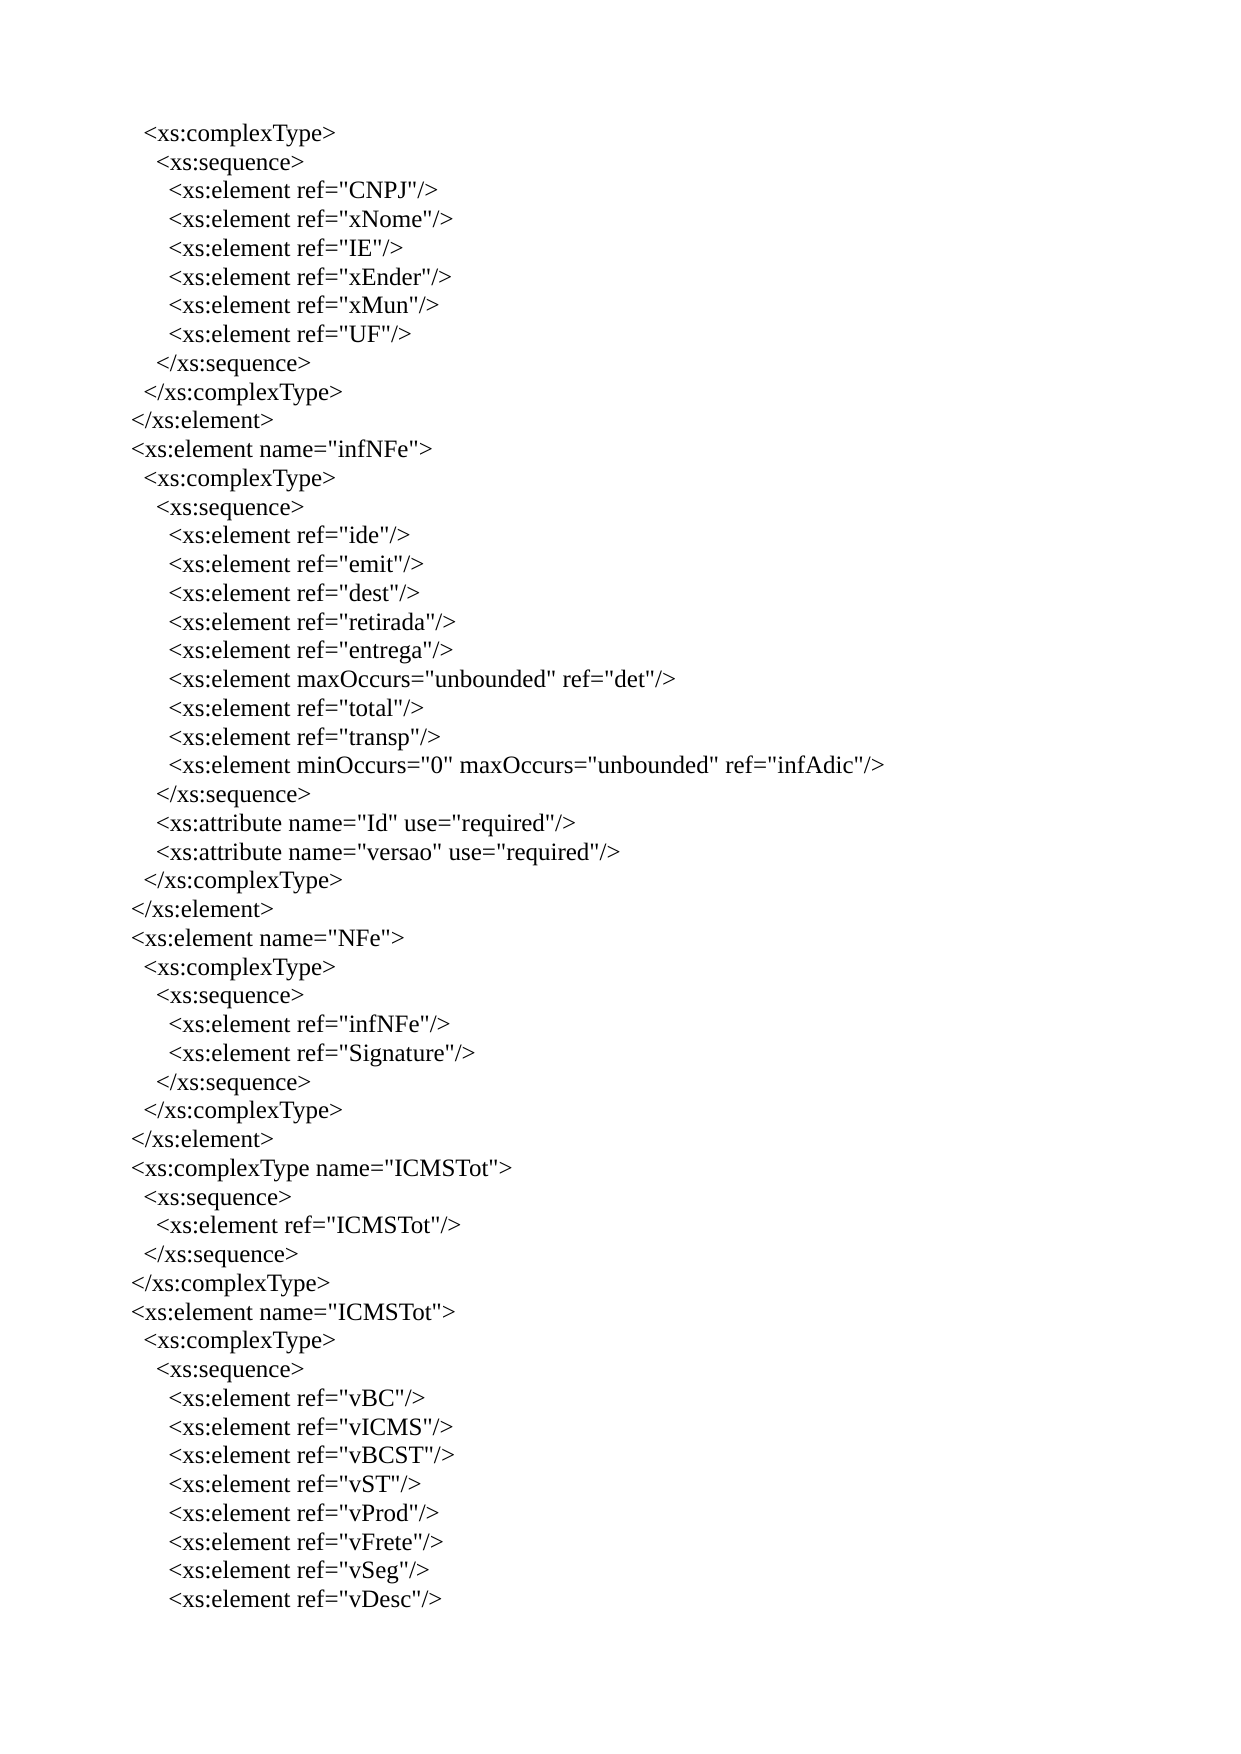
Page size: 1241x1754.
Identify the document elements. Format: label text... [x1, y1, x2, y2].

text </xs:element> [118, 1124, 1122, 1153]
text <xs:element ref="vBC"/> [118, 1383, 1122, 1412]
text <xs:complexType> [118, 118, 1122, 147]
text </xs:element> [118, 894, 1122, 923]
text <xs:element name="NFe"> [118, 923, 1122, 952]
text <xs:complexType> [118, 463, 1122, 492]
text <xs:sequence> [118, 147, 1122, 176]
text </xs:complexType> [118, 1096, 1122, 1124]
text <xs:sequence> [118, 981, 1122, 1009]
text <xs:element ref="retirada"/> [118, 607, 1122, 636]
text <xs:element ref="vProd"/> [118, 1498, 1122, 1527]
text <xs:element ref="ICMSTot"/> [118, 1211, 1122, 1239]
text <xs:element ref="total"/> [118, 693, 1122, 722]
text <xs:element ref="vST"/> [118, 1469, 1122, 1498]
text <xs:complexType> [118, 952, 1122, 981]
text </xs:sequence> [118, 1067, 1122, 1096]
text <xs:sequence> [118, 1182, 1122, 1211]
text <xs:element minOccurs="0" maxOccurs="unbounded" ref="infAdic"/> [118, 751, 1122, 779]
text <xs:attribute name="Id" use="required"/> [118, 808, 1122, 837]
text <xs:element ref="xMun"/> [118, 291, 1122, 319]
text <xs:element maxOccurs="unbounded" ref="det"/> [118, 664, 1122, 693]
text <xs:element ref="vICMS"/> [118, 1412, 1122, 1441]
text <xs:element ref="emit"/> [118, 549, 1122, 578]
text <xs:element ref="UF"/> [118, 319, 1122, 348]
text <xs:attribute name="versao" use="required"/> [118, 837, 1122, 866]
text </xs:sequence> [118, 348, 1122, 377]
text <xs:element ref="xNome"/> [118, 204, 1122, 233]
text </xs:sequence> [118, 1239, 1122, 1268]
text </xs:complexType> [118, 377, 1122, 406]
text <xs:element ref="Signature"/> [118, 1038, 1122, 1067]
text <xs:element ref="CNPJ"/> [118, 176, 1122, 204]
text <xs:element ref="vBCST"/> [118, 1441, 1122, 1469]
text <xs:sequence> [118, 1354, 1122, 1383]
text <xs:element ref="ide"/> [118, 521, 1122, 549]
text <xs:element ref="infNFe"/> [118, 1009, 1122, 1038]
text </xs:element> [118, 406, 1122, 434]
text <xs:sequence> [118, 492, 1122, 521]
text <xs:element ref="vFrete"/> [118, 1527, 1122, 1556]
text <xs:element name="ICMSTot"> [118, 1297, 1122, 1326]
text <xs:element ref="IE"/> [118, 233, 1122, 262]
text <xs:element ref="dest"/> [118, 578, 1122, 607]
text <xs:element ref="vSeg"/> [118, 1556, 1122, 1584]
text </xs:sequence> [118, 779, 1122, 808]
text <xs:element ref="vDesc"/> [118, 1584, 1122, 1613]
text <xs:element name="infNFe"> [118, 434, 1122, 463]
text </xs:complexType> [118, 1268, 1122, 1297]
text <xs:complexType> [118, 1326, 1122, 1354]
text <xs:complexType name="ICMSTot"> [118, 1153, 1122, 1182]
text <xs:element ref="xEnder"/> [118, 262, 1122, 291]
text <xs:element ref="entrega"/> [118, 636, 1122, 664]
text <xs:element ref="transp"/> [118, 722, 1122, 751]
text </xs:complexType> [118, 866, 1122, 894]
